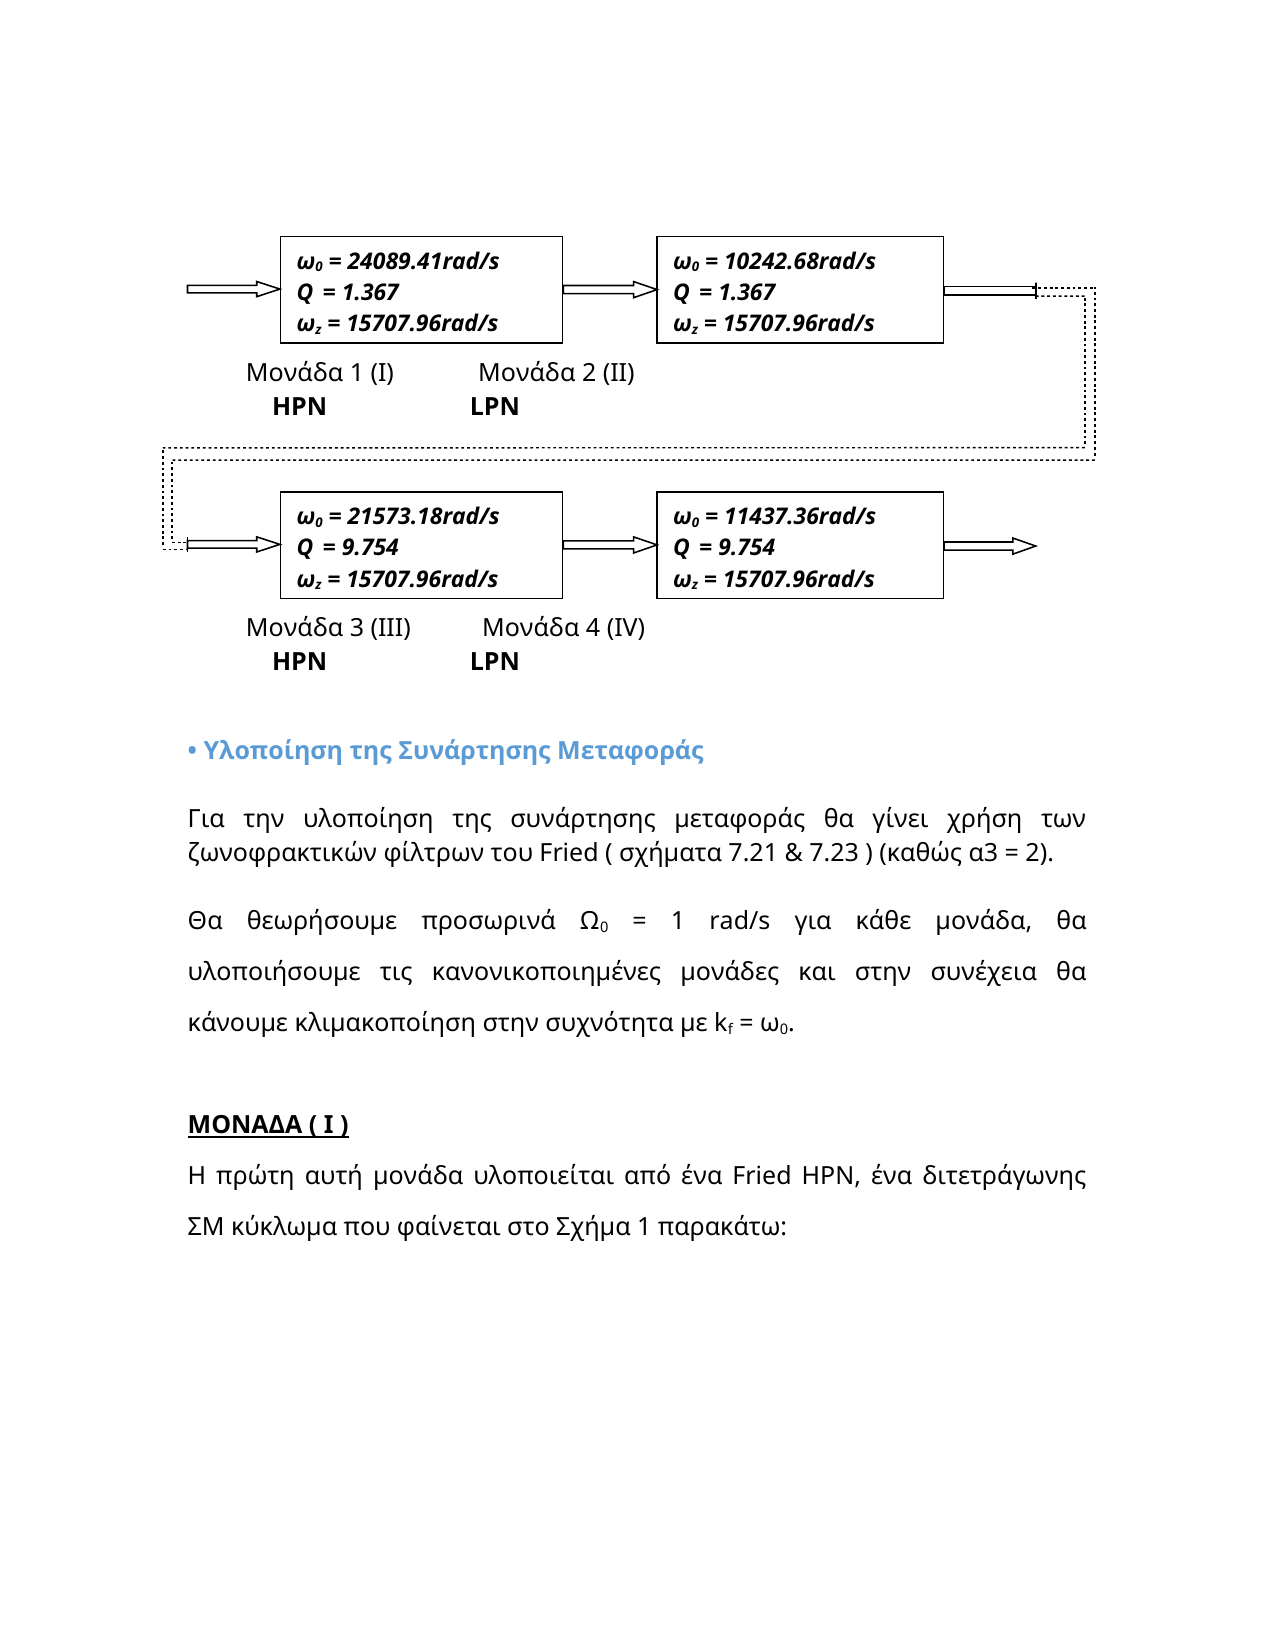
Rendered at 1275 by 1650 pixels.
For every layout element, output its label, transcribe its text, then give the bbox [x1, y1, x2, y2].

text Q = 1.367 [673, 276, 928, 307]
text Q = 9.754 [673, 531, 928, 562]
text HPN LPN [187, 388, 1087, 422]
text ω0 = 11437.36rad/s [673, 500, 928, 531]
text Θα θεωρήσουμε προσωρινά Ω0 = 1 rad/s για κάθε μονάδα, θα υλοποιήσουμε τις κανονικοποιημένες μονάδες και στην συνέχεια θα κάνουμε κλιμακοποίηση στην συχνότητα με kf = ω0. [187, 903, 1087, 1039]
text ω0 = 24089.41rad/s [296, 245, 547, 276]
subtitle • Υλοποίηση της Συνάρτησης Μεταφοράς [187, 732, 1087, 767]
text Για την υλοποίηση της συνάρτησης μεταφοράς θα γίνει χρήση των ζωνοφρακτικών φίλτρων του Fried ( σχήματα 7.21 & 7.23 ) (καθώς α3 = 2). [187, 801, 1087, 869]
text HPN LPN [187, 643, 1087, 678]
text ω0 = 21573.18rad/s [296, 500, 547, 531]
text Q = 1.367 [296, 276, 547, 307]
text ωz = 15707.96rad/s [296, 562, 547, 590]
text ω0 = 10242.68rad/s [673, 245, 928, 276]
text Q = 9.754 [296, 531, 547, 562]
text ΜΟΝΑΔΑ ( Ι ) [187, 1107, 1087, 1141]
text Μονάδα 3 (ΙII) Μονάδα 4 (ΙV) [187, 609, 1087, 643]
text ωz = 15707.96rad/s [673, 562, 928, 590]
text ωz = 15707.96rad/s [296, 307, 547, 335]
text Η πρώτη αυτή μονάδα υλοποιείται από ένα Fried HPN, ένα διτετράγωνης ΣΜ κύκλωμα που φαίνεται στο Σχήμα 1 παρακάτω: [187, 1158, 1087, 1243]
text Μονάδα 1 (Ι) Μονάδα 2 (ΙΙ) [187, 354, 1087, 388]
text ωz = 15707.96rad/s [673, 307, 928, 335]
